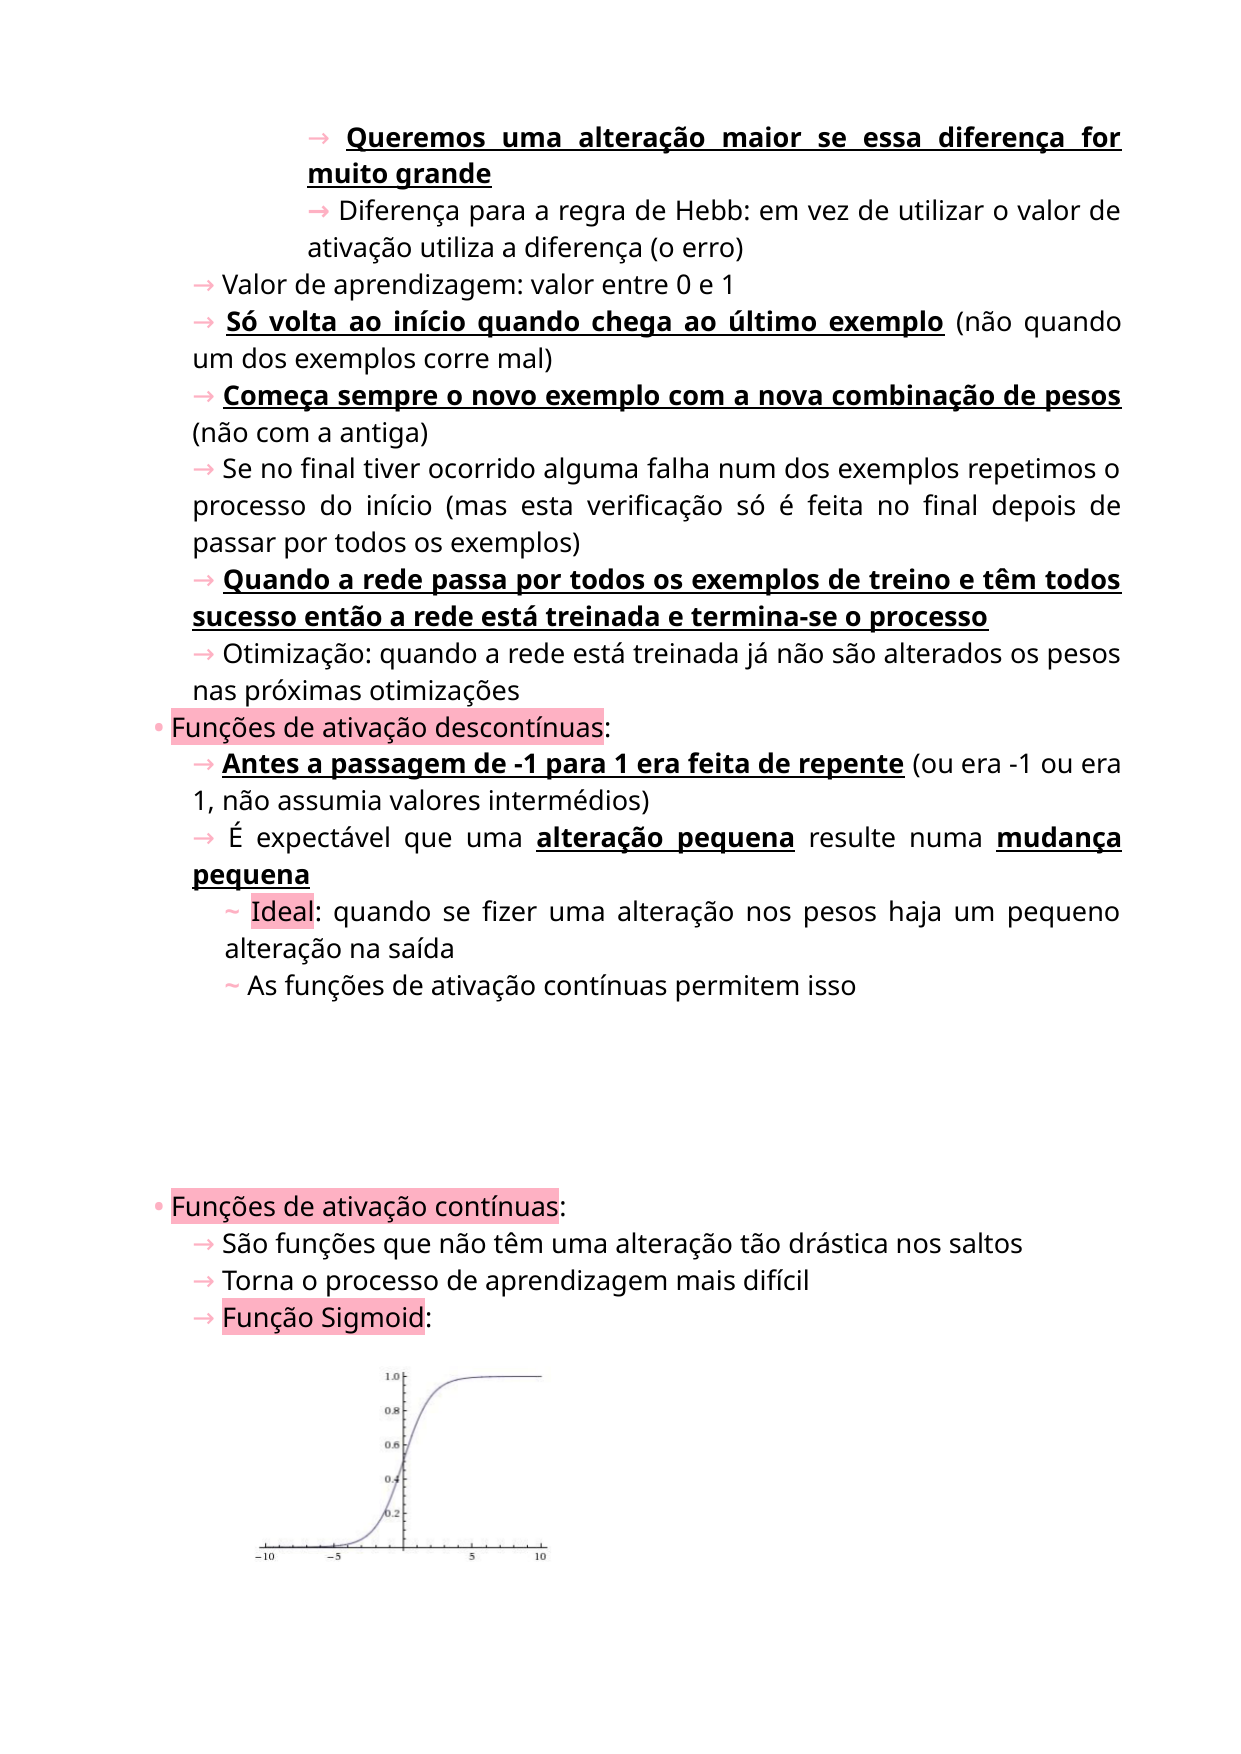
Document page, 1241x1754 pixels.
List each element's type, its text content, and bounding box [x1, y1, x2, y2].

picture [250, 1363, 554, 1571]
text ~ Ideal: quando se fizer uma alteração nos pesos haja um pequeno alteração na saída [224, 892, 1122, 966]
text • Funções de ativação descontínuas: [153, 708, 1122, 745]
text → Otimização: quando a rede está treinada já não são alterados os pesos nas próximas otimizações [192, 634, 1122, 708]
text → Queremos uma alteração maior se essa diferença for muito grande [307, 118, 1122, 192]
text → Começa sempre o novo exemplo com a nova combinação de pesos (não com a antiga) [192, 376, 1122, 450]
text → São funções que não têm uma alteração tão drástica nos saltos [192, 1224, 1122, 1261]
text → Função Sigmoid: [192, 1298, 1122, 1335]
text → Valor de aprendizagem: valor entre 0 e 1 [192, 266, 1122, 302]
text → É expectável que uma alteração pequena resulte numa mudança pequena [192, 819, 1122, 892]
text → Torna o processo de aprendizagem mais difícil [192, 1261, 1122, 1298]
text → Diferença para a regra de Hebb: em vez de utilizar o valor de ativação utiliza a diferença (o erro) [307, 192, 1122, 266]
text ~ As funções de ativação contínuas permitem isso [224, 966, 1122, 1003]
text → Quando a rede passa por todos os exemplos de treino e têm todos sucesso então a rede está treinada e termina-se o processo [192, 561, 1122, 634]
text → Só volta ao início quando chega ao último exemplo (não quando um dos exemplos corre mal) [192, 302, 1122, 376]
text → Se no final tiver ocorrido alguma falha num dos exemplos repetimos o processo do início (mas esta verificação só é feita no final depois de passar por todos os exemplos) [192, 450, 1122, 561]
text • Funções de ativação contínuas: [153, 1187, 1122, 1224]
text → Antes a passagem de -1 para 1 era feita de repente (ou era -1 ou era 1, não assumia valores intermédios) [192, 745, 1122, 819]
